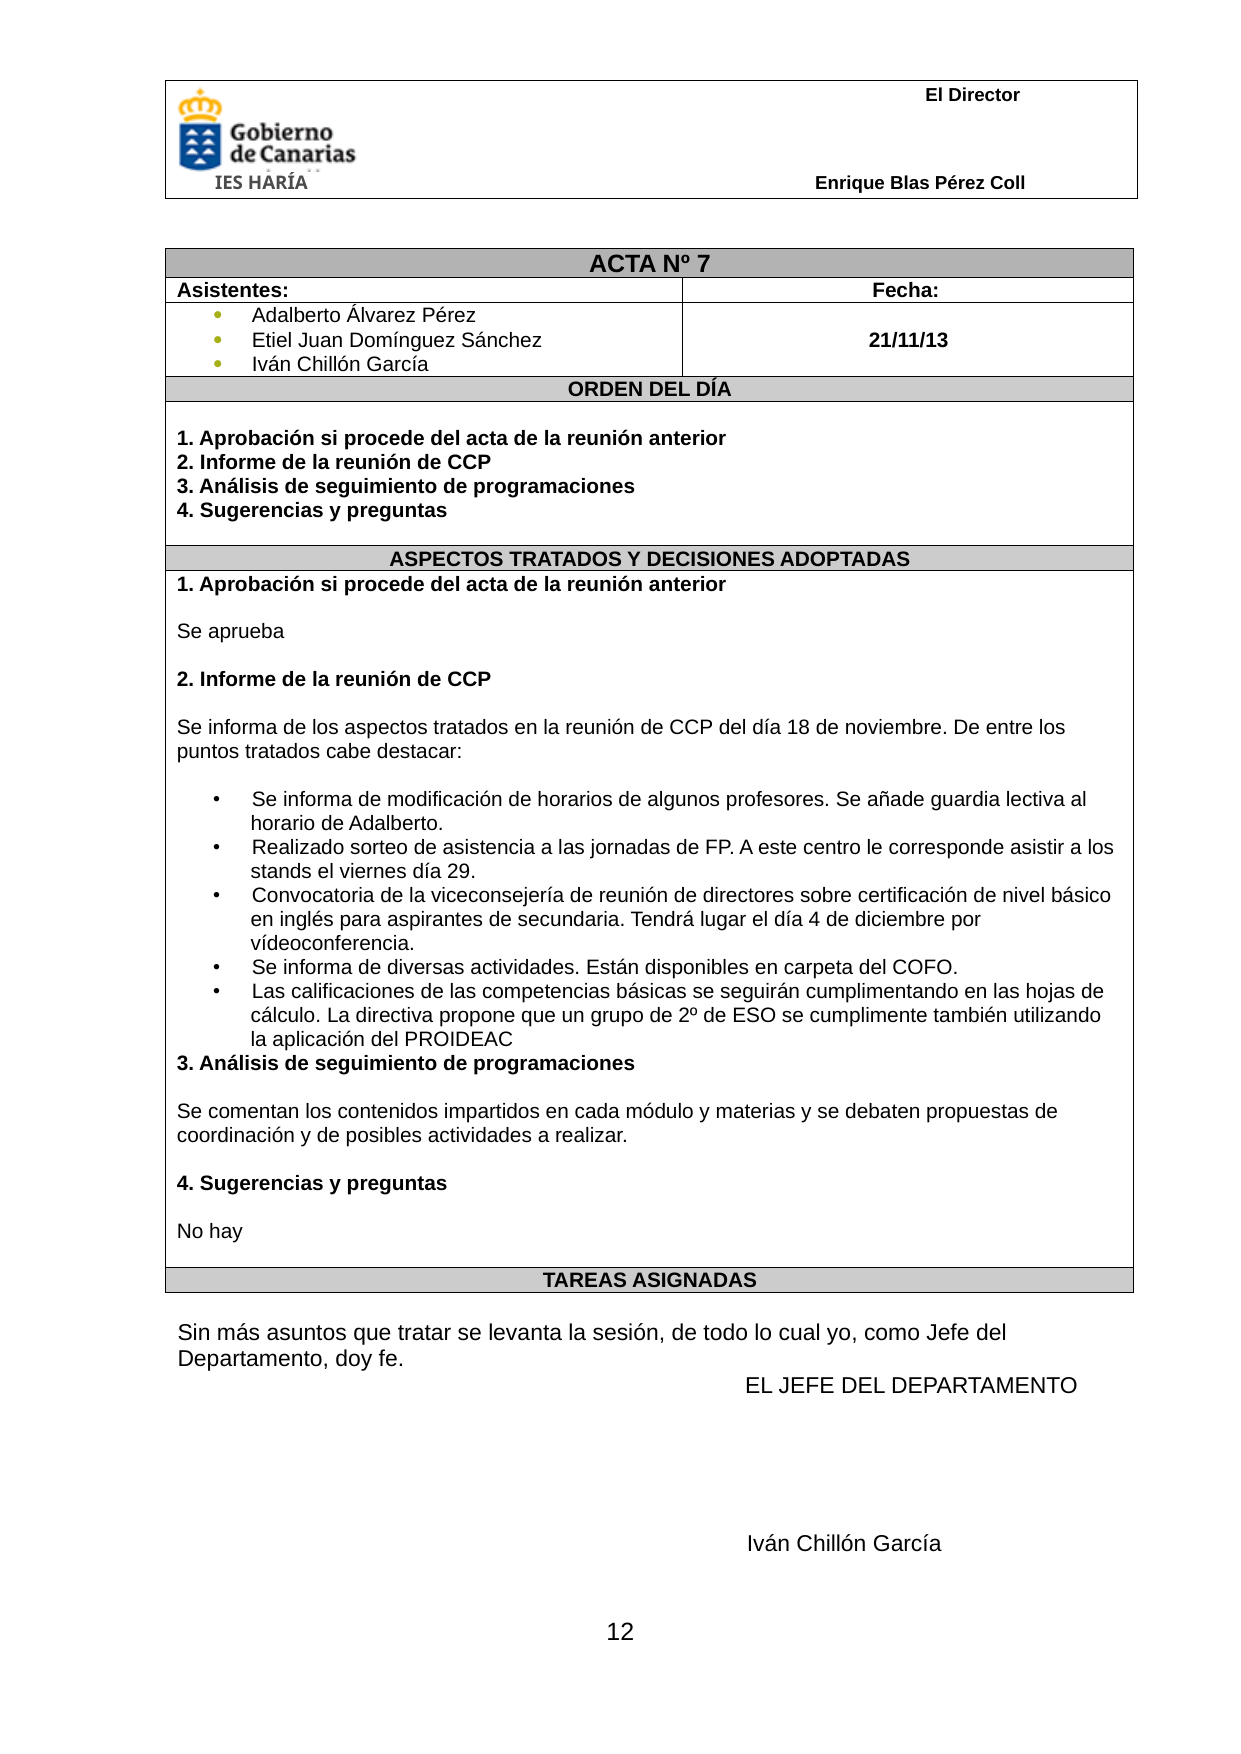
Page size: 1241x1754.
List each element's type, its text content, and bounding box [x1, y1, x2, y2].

table_cell 1. Aprobación si procede del acta de la reunión anterior Se aprueba 2. Informe de la reunión de CCP Se informa de los aspectos tratados en la reunión de CCP del día 18 de noviembre. De entre los puntos tratados cabe destacar: Se informa de modificación de horarios de algunos profesores. Se añade guardia lectiva al horario de Adalberto. Realizado sorteo de asistencia a las jornadas de FP. A este centro le corresponde asistir a los stands el viernes día 29. Convocatoria de la viceconsejería de reunión de directores sobre certificación de nivel básico en inglés para aspirantes de secundaria. Tendrá lugar el día 4 de diciembre por vídeoconferencia. Se informa de diversas actividades. Están disponibles en carpeta del COFO. Las calificaciones de las competencias básicas se seguirán cumplimentando en las hojas de cálculo. La directiva propone que un grupo de 2º de ESO se cumplimente también utilizando la aplicación del PROIDEAC 3. Análisis de seguimiento de programaciones Se comentan los contenidos impartidos en cada módulo y materias y se debaten propuestas de coordinación y de posibles actividades a realizar. 4. Sugerencias y preguntas No hay [166, 571, 1133, 1267]
table_cell ORDEN DEL DÍA [166, 377, 1133, 401]
picture [173, 85, 359, 172]
table_cell 21/11/13 [683, 303, 1133, 376]
table_cell Adalberto Álvarez Pérez Etiel Juan Domínguez Sánchez Iván Chillón García [166, 303, 682, 376]
text EL JEFE DEL DEPARTAMENTO [177, 1372, 1122, 1398]
text Iván Chillón García [177, 1530, 1122, 1556]
table_cell 1. Aprobación si procede del acta de la reunión anterior 2. Informe de la reunión de CCP 3. Análisis de seguimiento de programaciones 4. Sugerencias y preguntas [166, 402, 1133, 545]
table_cell ASPECTOS TRATADOS Y DECISIONES ADOPTADAS [166, 546, 1133, 570]
table_cell Fecha: [683, 278, 1133, 302]
table_cell TAREAS ASIGNADAS [166, 1268, 1133, 1292]
table_cell Asistentes: [166, 278, 682, 302]
table_header ACTA Nº 7 [166, 249, 1133, 277]
text Sin más asuntos que tratar se levanta la sesión, de todo lo cual yo, como Jefe del Departamento, doy fe. [177, 1319, 1122, 1372]
